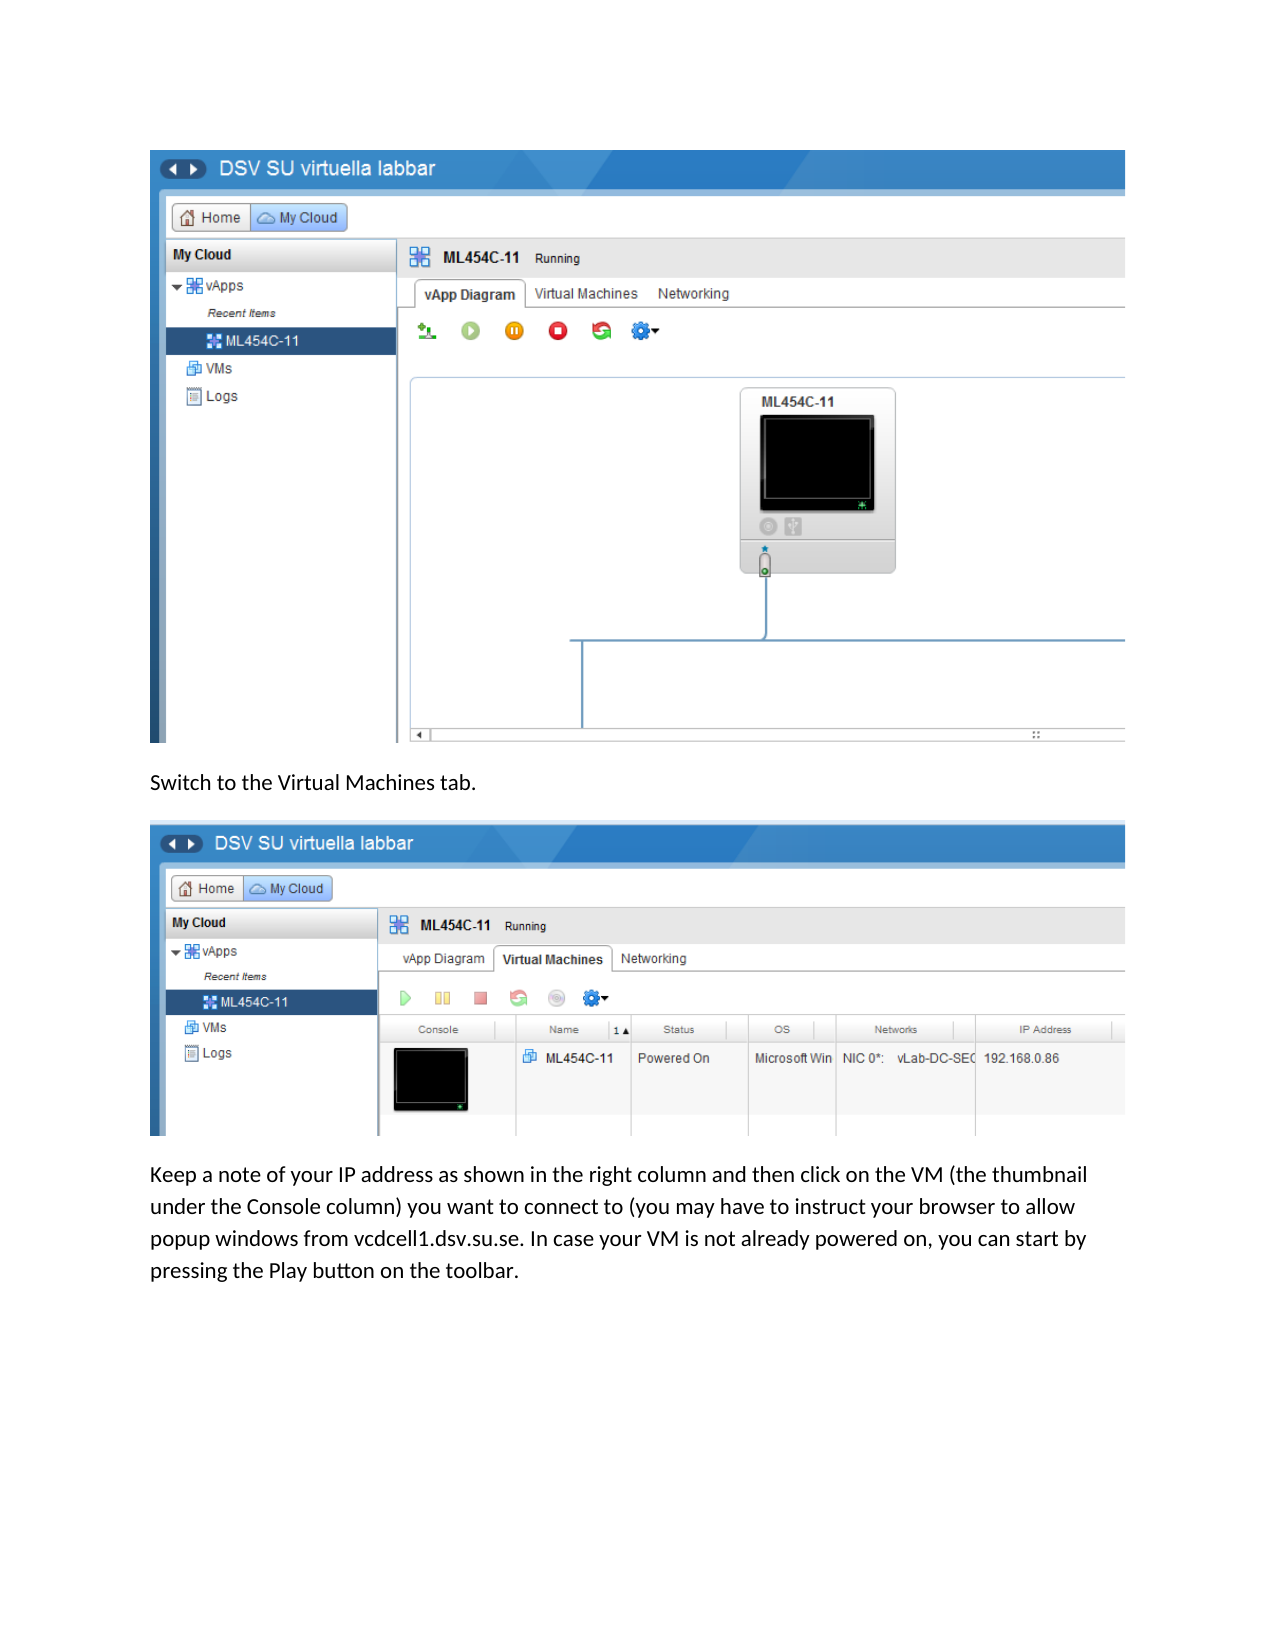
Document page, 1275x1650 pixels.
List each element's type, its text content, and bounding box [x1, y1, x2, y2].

text Keep a note of your IP address as shown in the right column and then click on the VM (the thumbnail under the Console column) you want to connect to (you may have to instruct your browser to allow popup windows from vcdcell1.dsv.su.se. In case your VM is not already powered on, you can start by pressing the Play button on the toolbar. [150, 1160, 1125, 1285]
text Switch to the Virtual Machines tab. [150, 768, 1125, 796]
